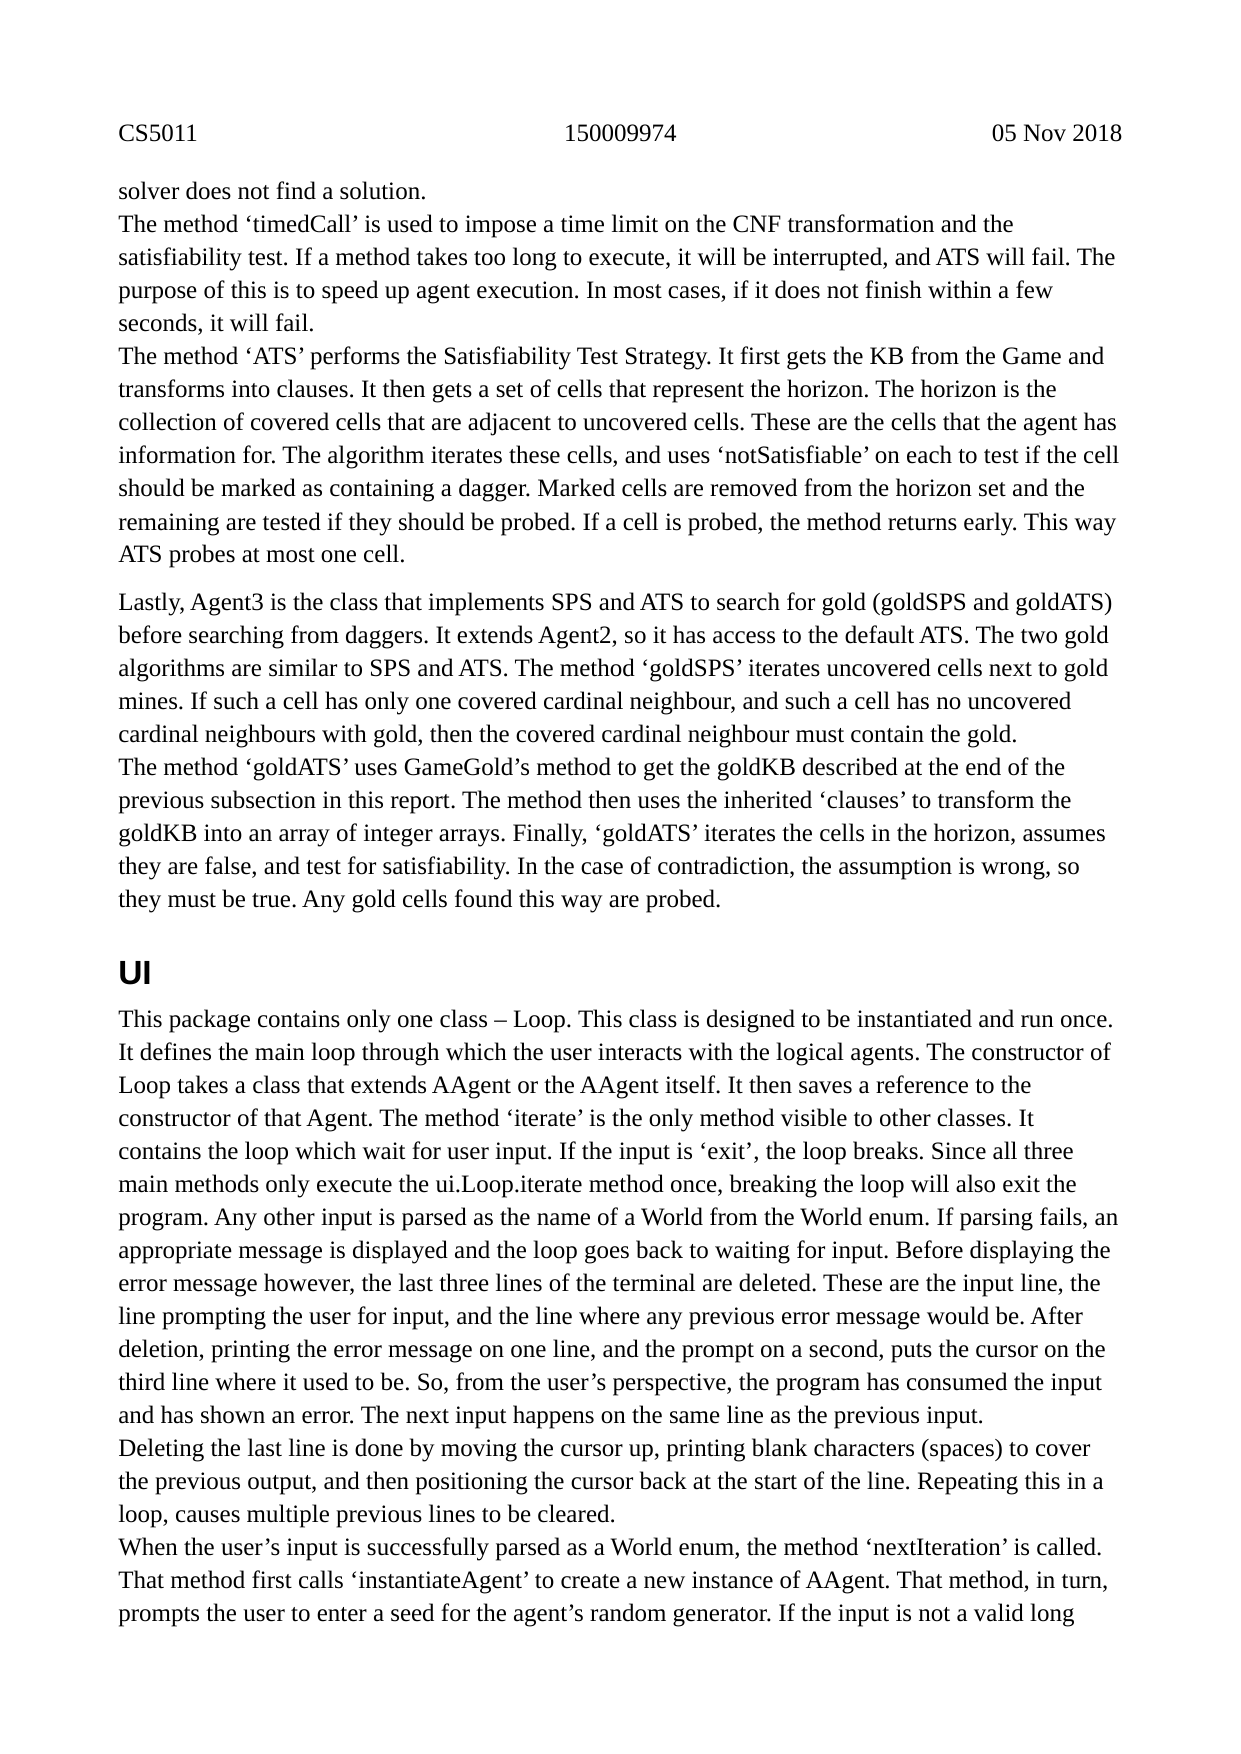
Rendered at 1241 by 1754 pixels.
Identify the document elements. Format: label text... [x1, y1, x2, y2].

text solver does not find a solution. The method ‘timedCall’ is used to impose a time limit on the CNF transformation and the satisfiability test. If a method takes too long to execute, it will be interrupted, and ATS will fail. The purpose of this is to speed up agent execution. In most cases, if it does not finish within a few seconds, it will fail. The method ‘ATS’ performs the Satisfiability Test Strategy. It first gets the KB from the Game and transforms into clauses. It then gets a set of cells that represent the horizon. The horizon is the collection of covered cells that are adjacent to uncovered cells. These are the cells that the agent has information for. The algorithm iterates these cells, and uses ‘notSatisfiable’ on each to test if the cell should be marked as containing a dagger. Marked cells are removed from the horizon set and the remaining are tested if they should be probed. If a cell is probed, the method returns early. This way ATS probes at most one cell. [118, 176, 1122, 568]
text Lastly, Agent3 is the class that implements SPS and ATS to search for gold (goldSPS and goldATS) before searching from daggers. It extends Agent2, so it has access to the default ATS. The two gold algorithms are similar to SPS and ATS. The method ‘goldSPS’ iterates uncovered cells next to gold mines. If such a cell has only one covered cardinal neighbour, and such a cell has no uncovered cardinal neighbours with gold, then the covered cardinal neighbour must contain the gold. The method ‘goldATS’ uses GameGold’s method to get the goldKB described at the end of the previous subsection in this report. The method then uses the inherited ‘clauses’ to transform the goldKB into an array of integer arrays. Finally, ‘goldATS’ iterates the cells in the horizon, assumes they are false, and test for satisfiability. In the case of contradiction, the assumption is wrong, so they must be true. Any gold cells found this way are probed. [118, 587, 1122, 913]
text This package contains only one class – Loop. This class is designed to be instantiated and run once. It defines the main loop through which the user interacts with the logical agents. The constructor of Loop takes a class that extends AAgent or the AAgent itself. It then saves a reference to the constructor of that Agent. The method ‘iterate’ is the only method visible to other classes. It contains the loop which wait for user input. If the input is ‘exit’, the loop breaks. Since all three main methods only execute the ui.Loop.iterate method once, breaking the loop will also exit the program. Any other input is parsed as the name of a World from the World enum. If parsing fails, an appropriate message is displayed and the loop goes back to waiting for input. Before displaying the error message however, the last three lines of the terminal are deleted. These are the input line, the line prompting the user for input, and the line where any previous error message would be. After deletion, printing the error message on one line, and the prompt on a second, puts the cursor on the third line where it used to be. So, from the user’s perspective, the program has consumed the input and has shown an error. The next input happens on the same line as the previous input. Deleting the last line is done by moving the cursor up, printing blank characters (spaces) to cover the previous output, and then positioning the cursor back at the start of the line. Repeating this in a loop, causes multiple previous lines to be cleared. When the user’s input is successfully parsed as a World enum, the method ‘nextIteration’ is called. That method first calls ‘instantiateAgent’ to create a new instance of AAgent. That method, in turn, prompts the user to enter a seed for the agent’s random generator. If the input is not a valid long [118, 1004, 1122, 1627]
subtitle UI [118, 953, 1122, 991]
